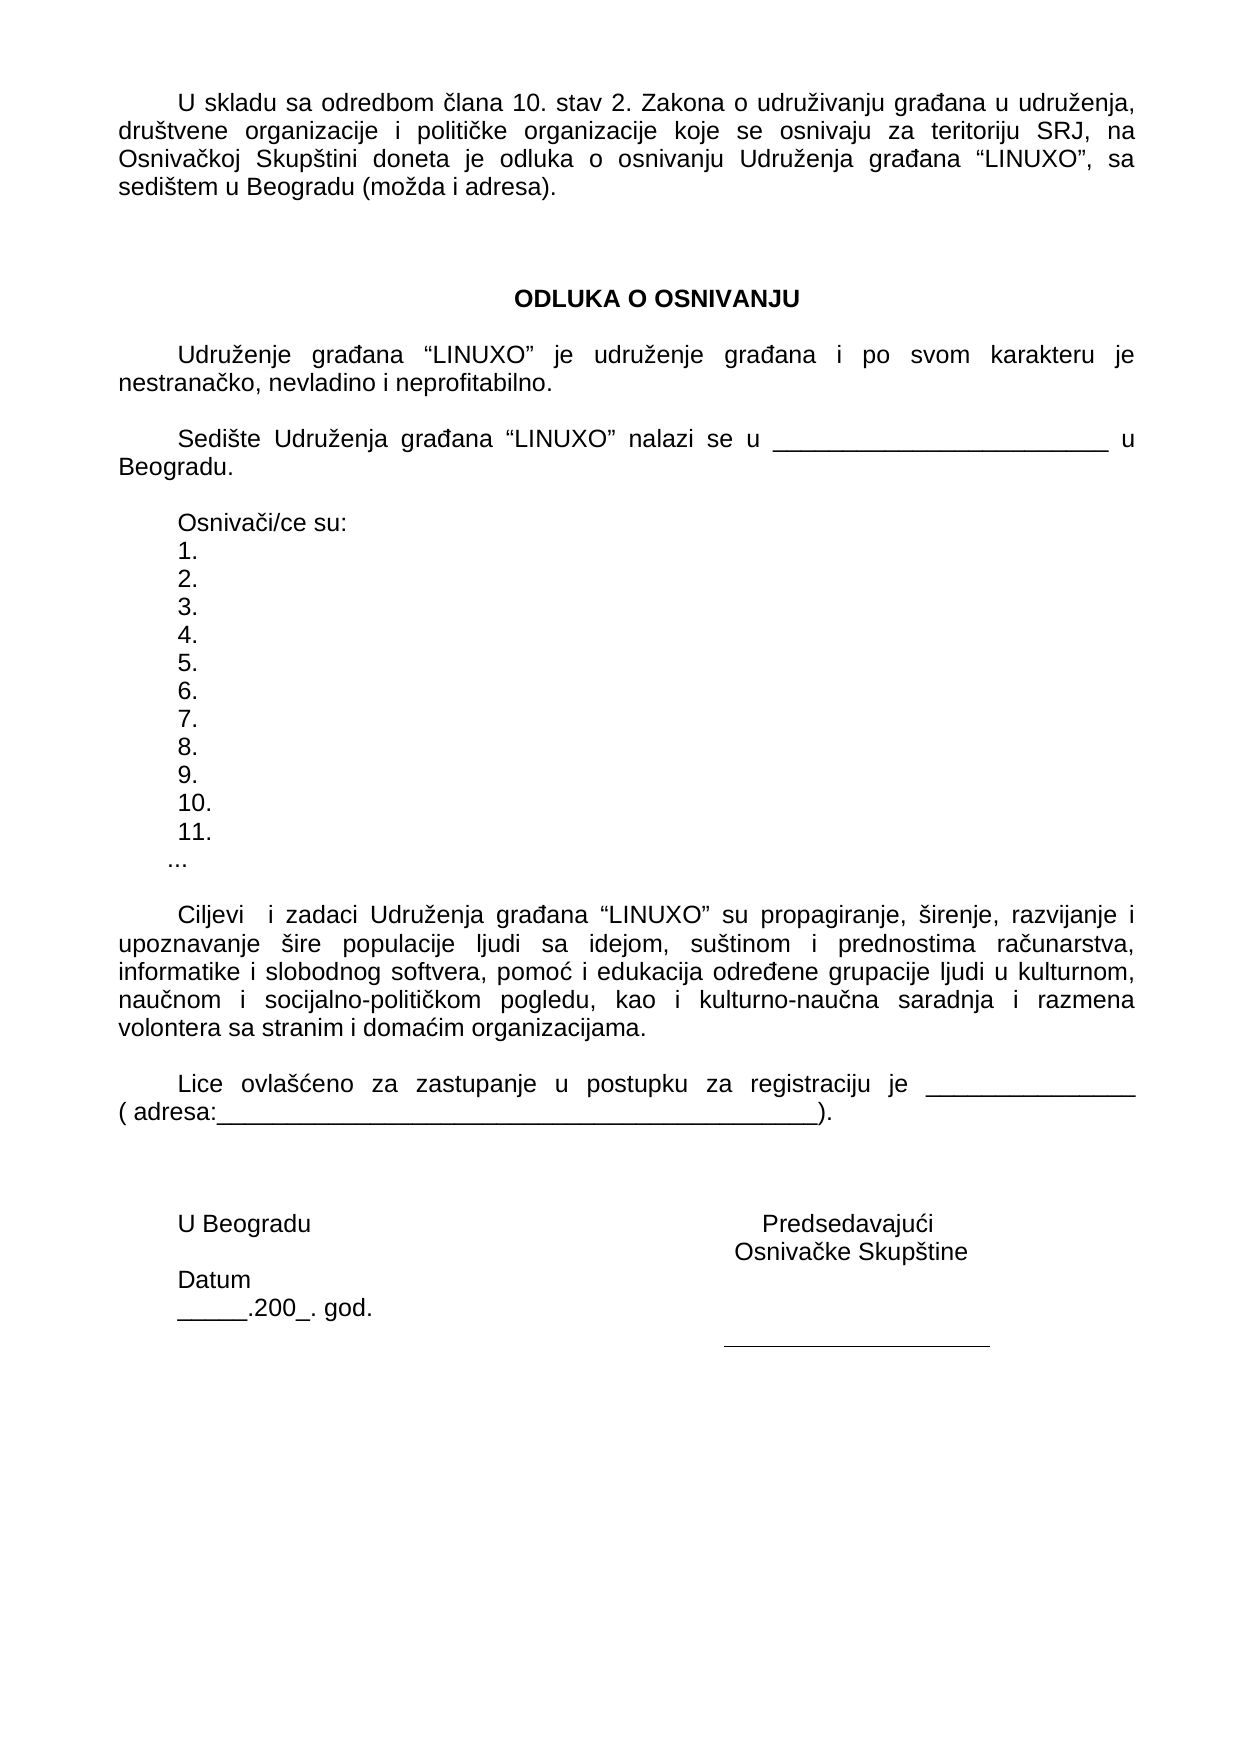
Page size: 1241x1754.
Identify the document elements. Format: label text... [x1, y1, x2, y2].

text _____.200_. god. [118, 1293, 591, 1322]
text Osnivači/ce su: [118, 509, 1137, 537]
text Predsedavajući [664, 1209, 1137, 1237]
text Osnivačke Skupštine [664, 1237, 1137, 1266]
text Ciljevi i zadaci Udruženja građana “LINUXO” su propagiranje, širenje, razvijanje i upoznavanje šire populacije ljudi sa idejom, suštinom i prednostima računarstva, informatike i slobodnog softvera, pomoć i edukacija određene grupacije ljudi u kulturnom, naučnom i socijalno-političkom pogledu, kao i kulturno-naučna saradnja i razmena volontera sa stranim i domaćim organizacijama. [118, 901, 1137, 1041]
text Udruženje građana “LINUXO” je udruženje građana i po svom karakteru je nestranačko, nevladino i neprofitabilno. [118, 341, 1137, 397]
text ... [118, 845, 1137, 873]
text Datum [118, 1266, 591, 1293]
text U skladu sa odredbom člana 10. stav 2. Zakona o udruživanju građana u udruženja, društvene organizacije i političke organizacije koje se osnivaju za teritoriju SRJ, na Osnivačkoj Skupštini doneta je odluka o osnivanju Udruženja građana “LINUXO”, sa sedištem u Beogradu (možda i adresa). [118, 89, 1137, 201]
text Lice ovlašćeno za zastupanje u postupku za registraciju je _______________ ( adresa:___________________________________________). [118, 1069, 1137, 1125]
text Sedište Udruženja građana “LINUXO” nalazi se u ________________________ u Beogradu. [118, 425, 1137, 481]
text ODLUKA O OSNIVANJU [118, 285, 1137, 313]
text U Beogradu [118, 1209, 591, 1237]
